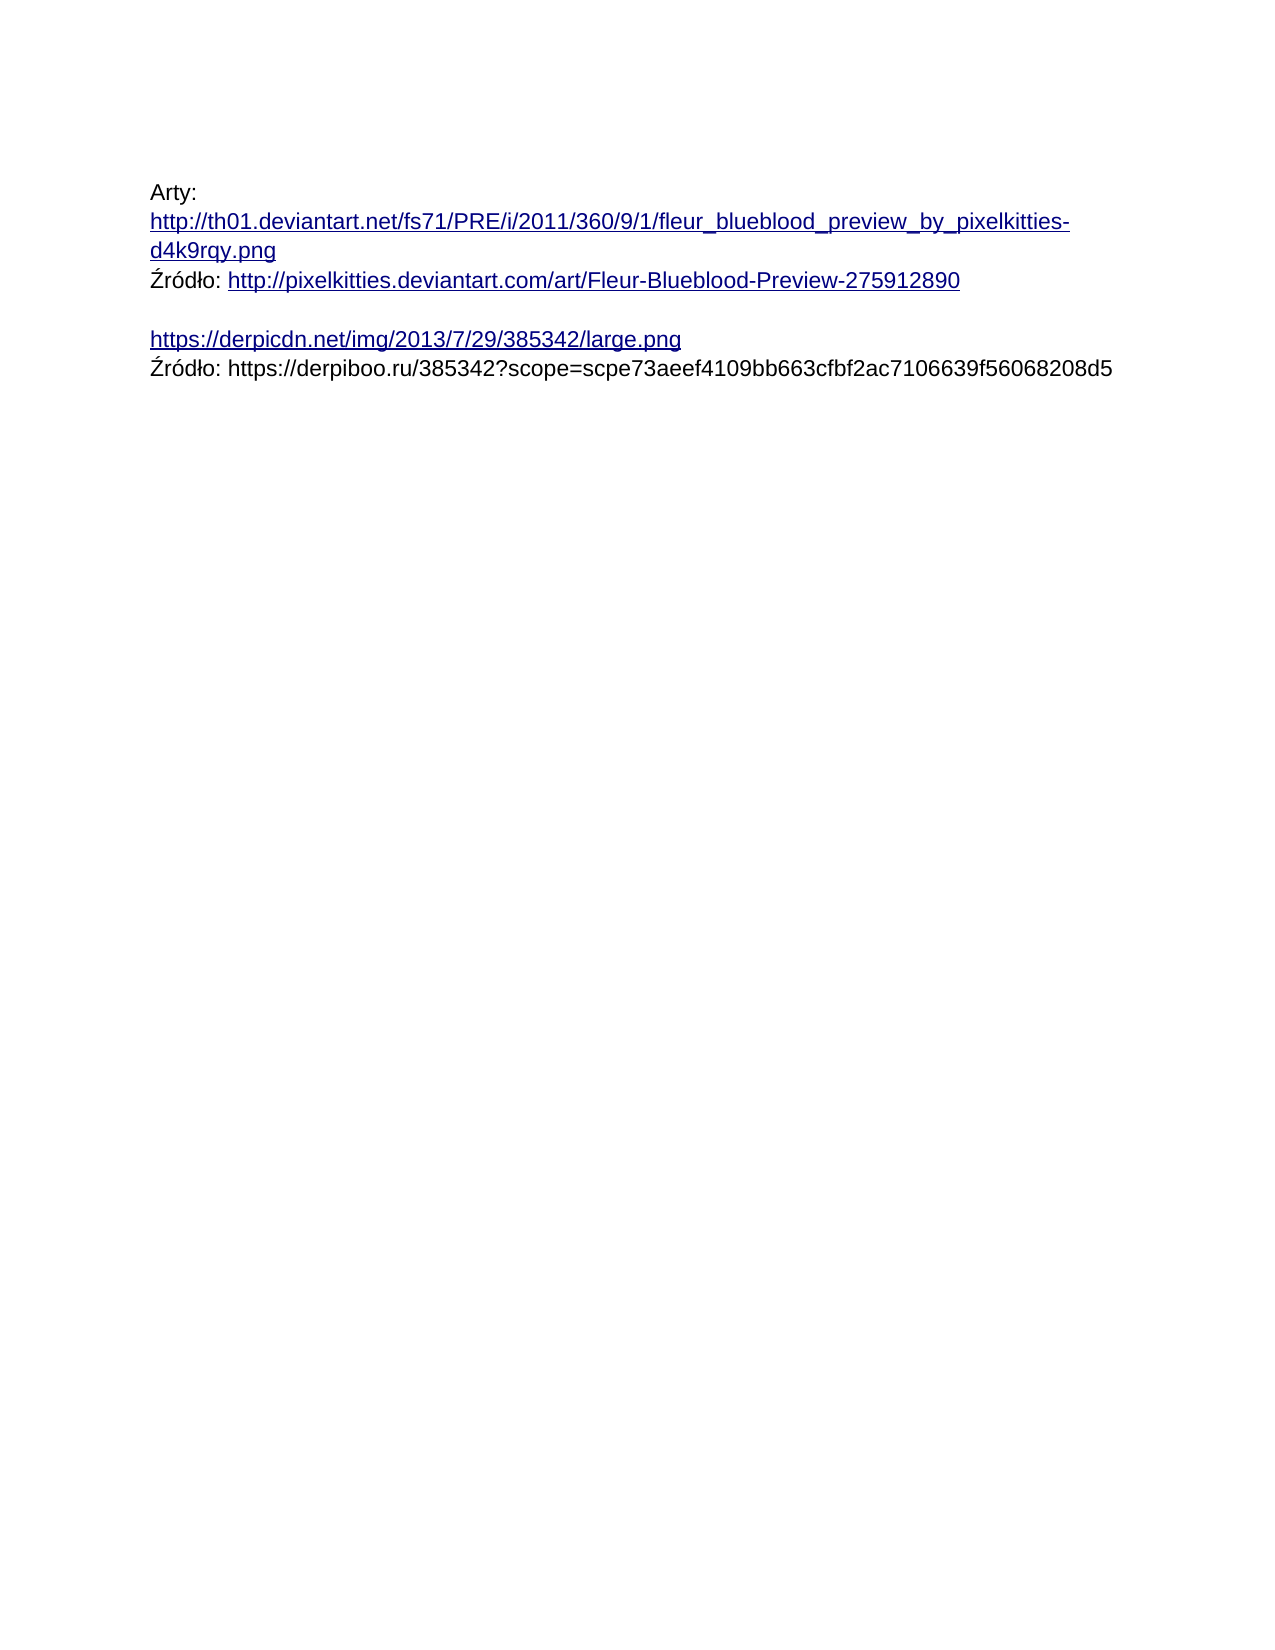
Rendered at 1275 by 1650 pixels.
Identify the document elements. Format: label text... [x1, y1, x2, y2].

text Źródło: http://pixelkitties.deviantart.com/art/Fleur-Blueblood-Preview-275912890 [150, 267, 1125, 293]
text Arty: [150, 179, 1125, 205]
text https://derpicdn.net/img/2013/7/29/385342/large.png [150, 326, 1125, 352]
text http://th01.deviantart.net/fs71/PRE/i/2011/360/9/1/fleur_blueblood_preview_by_pixelkitties-d4k9rqy.png [150, 209, 1125, 264]
text Źródło: https://derpiboo.ru/385342?scope=scpe73aeef4109bb663cfbf2ac7106639f56068208d5 [150, 356, 1125, 381]
